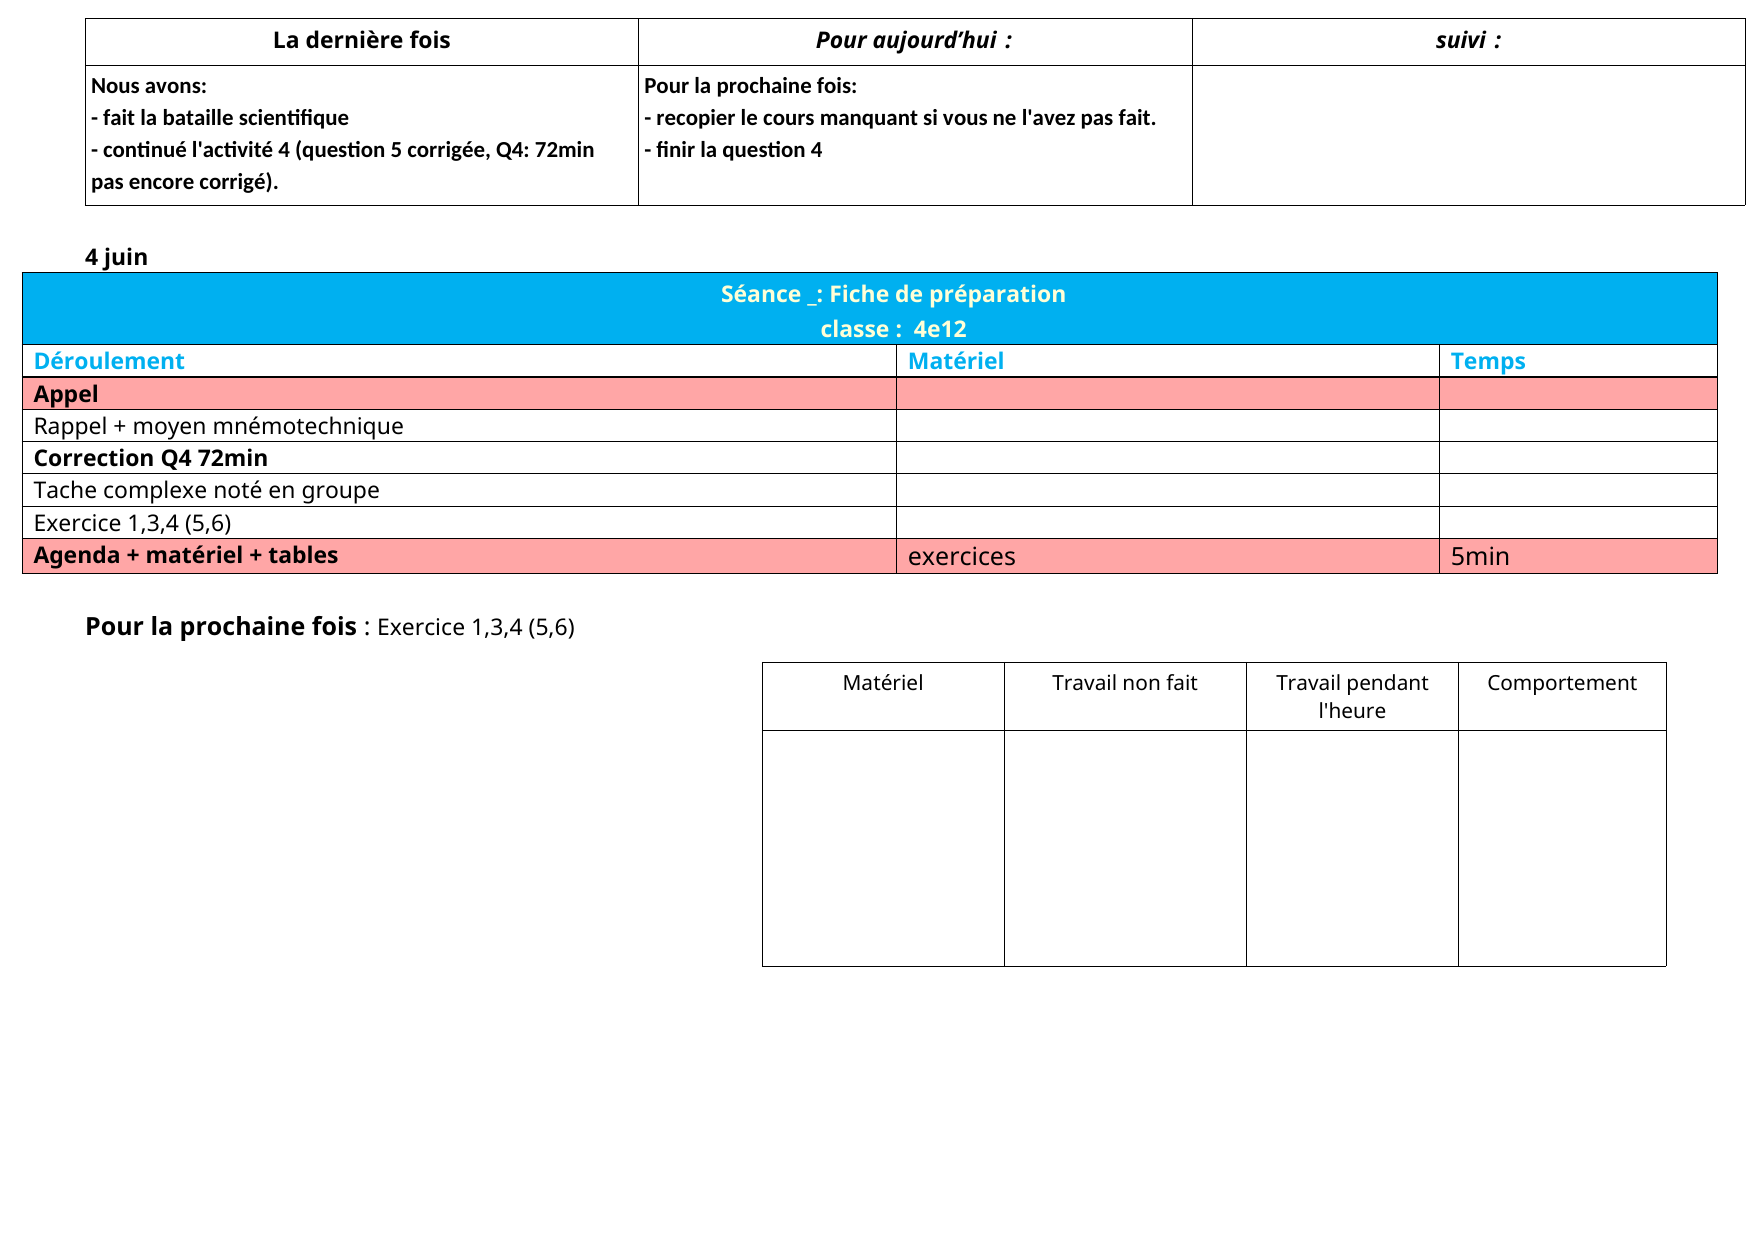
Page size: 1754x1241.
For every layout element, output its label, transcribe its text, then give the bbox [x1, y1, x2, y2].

text 4 juin [85, 241, 1754, 272]
table_cell [897, 410, 1439, 441]
table_cell Tache complexe noté en groupe [23, 474, 896, 506]
table_cell [1005, 731, 1246, 966]
table_cell [897, 507, 1439, 538]
table_cell Matériel [897, 345, 1439, 376]
table_header Travail pendant l'heure [1247, 663, 1458, 730]
table_header Comportement [1459, 663, 1666, 730]
table_cell Exercice 1,3,4 (5,6) [23, 507, 896, 538]
table_header La dernière fois [86, 19, 638, 65]
table_header Pour aujourd’hui : [639, 19, 1192, 65]
table_cell Déroulement [23, 345, 896, 376]
table_cell Temps [1440, 345, 1717, 376]
table_cell [1440, 474, 1717, 506]
table_cell [1459, 731, 1666, 966]
table_cell Pour la prochaine fois: - recopier le cours manquant si vous ne l'avez pas fait. - finir la question 4 [639, 66, 1192, 205]
table_cell Appel [23, 378, 896, 409]
table_cell [1193, 66, 1745, 205]
table_cell [1440, 507, 1717, 538]
table_cell Correction Q4 72min [23, 442, 896, 473]
table_header Travail non fait [1005, 663, 1246, 730]
table_cell [897, 378, 1439, 409]
table_cell [897, 442, 1439, 473]
table_cell [763, 731, 1004, 966]
table_cell [1440, 378, 1717, 409]
table_cell Nous avons: - fait la bataille scientifique - continué l'activité 4 (question 5 corrigée, Q4: 72min pas encore corrigé). [86, 66, 638, 205]
table_cell [1440, 442, 1717, 473]
table_header suivi : [1193, 19, 1745, 65]
table_header Séance _: Fiche de préparation classe : 4e12 [23, 273, 1717, 344]
table_cell Rappel + moyen mnémotechnique [23, 410, 896, 441]
text Pour la prochaine fois : Exercice 1,3,4 (5,6) [85, 608, 1745, 642]
table_cell 5min [1440, 539, 1717, 573]
table_cell [1440, 410, 1717, 441]
table_cell [1247, 731, 1458, 966]
table_cell [897, 474, 1439, 506]
table_header Matériel [763, 663, 1004, 730]
table_cell exercices [897, 539, 1439, 573]
table_cell Agenda + matériel + tables [23, 539, 896, 573]
